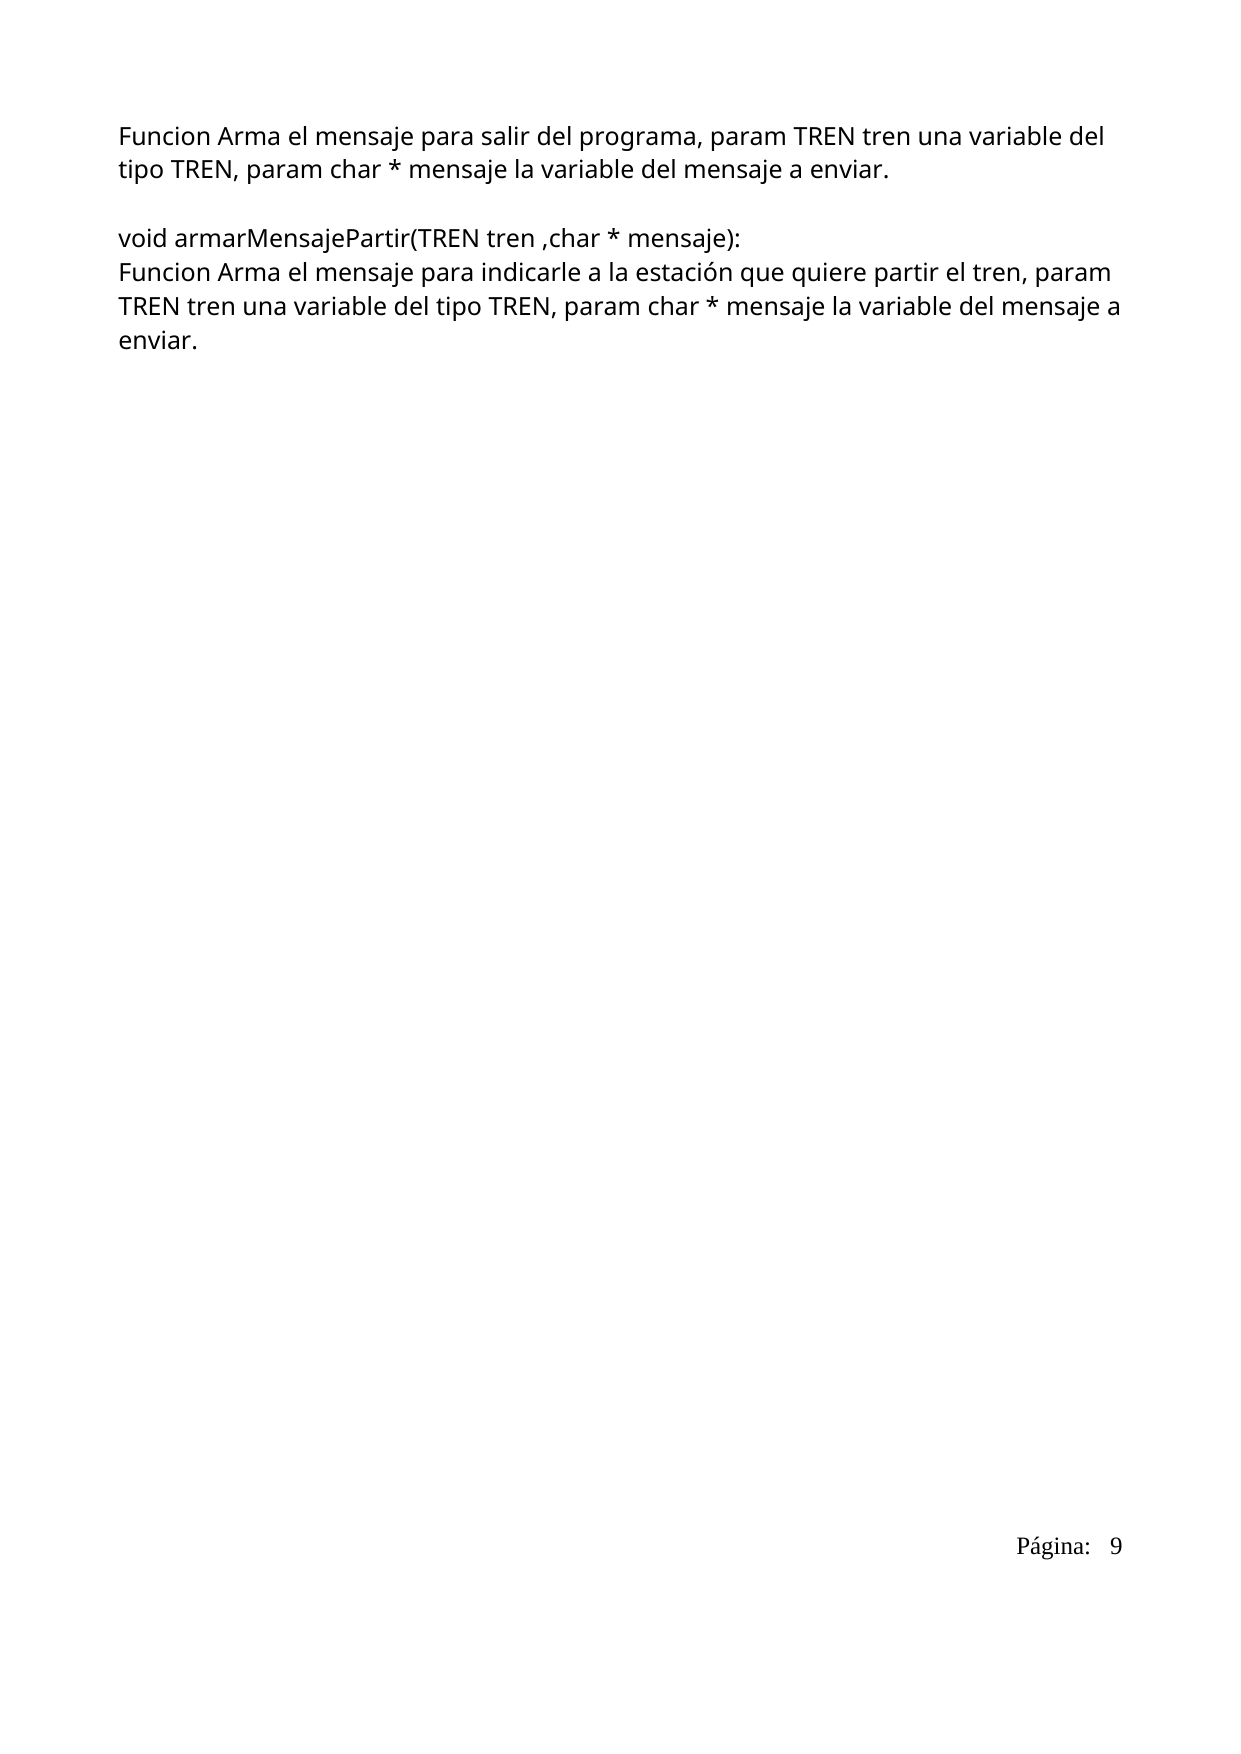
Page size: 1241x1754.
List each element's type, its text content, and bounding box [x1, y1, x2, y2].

text Funcion Arma el mensaje para indicarle a la estación que quiere partir el tren, param TREN tren una variable del tipo TREN, param char * mensaje la variable del mensaje a enviar. [118, 254, 1122, 357]
text void armarMensajePartir(TREN tren ,char * mensaje): [118, 220, 1122, 254]
text Funcion Arma el mensaje para salir del programa, param TREN tren una variable del tipo TREN, param char * mensaje la variable del mensaje a enviar. [118, 118, 1122, 186]
